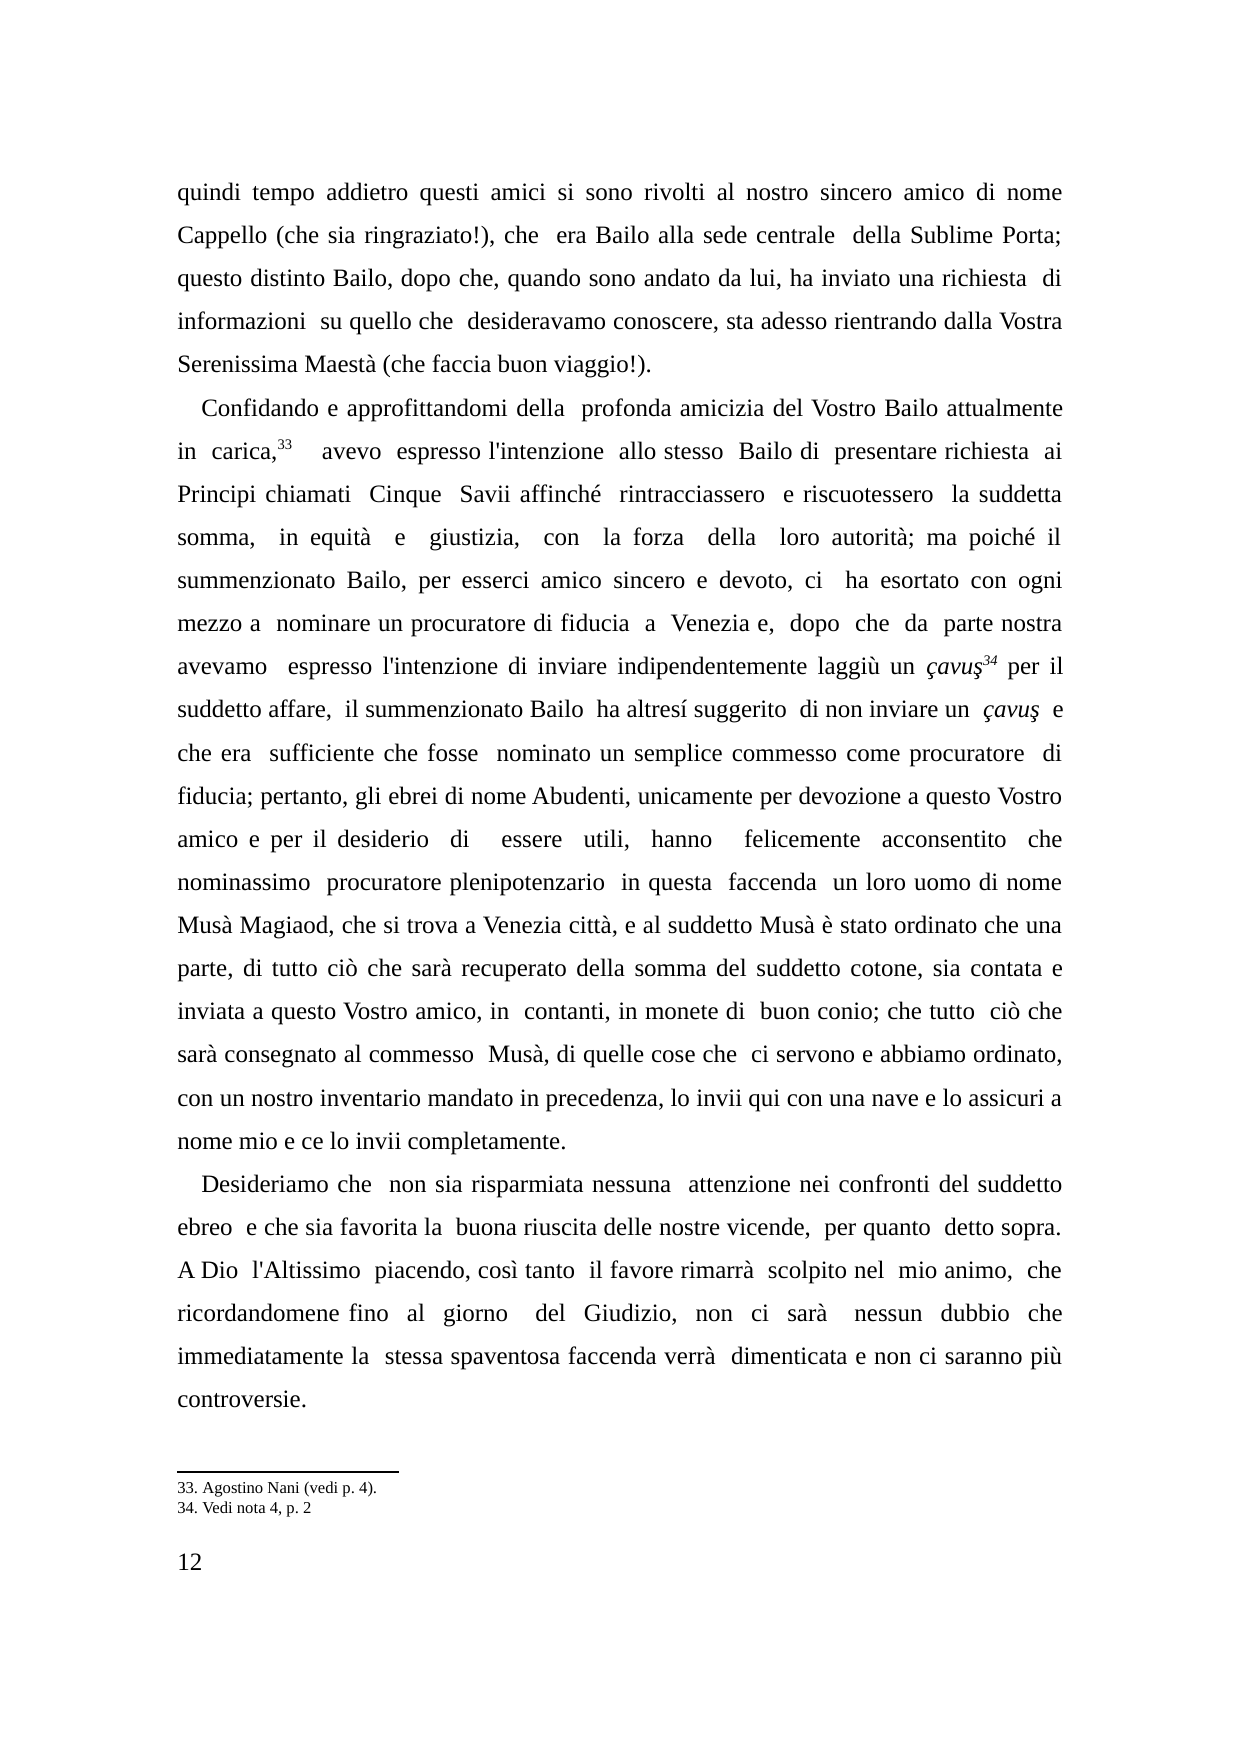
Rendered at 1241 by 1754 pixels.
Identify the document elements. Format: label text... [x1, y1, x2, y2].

text Confidando e approfittandomi della profonda amicizia del Vostro Bailo attualmente in carica, avevo espresso l'intenzione allo stesso Bailo di presentare richiesta ai Principi chiamati Cinque Savii affinché rintracciassero e riscuotessero la suddetta somma, in equità e giustizia, con la forza della loro autorità; ma poiché il summenzionato Bailo, per esserci amico sincero e devoto, ci ha esortato con ogni mezzo a nominare un procuratore di fiducia a Venezia e, dopo che da parte nostra avevamo espresso l'intenzione di inviare indipendentemente laggiù un çavuş per il suddetto affare, il summenzionato Bailo ha altresí suggerito di non inviare un çavuş e che era sufficiente che fosse nominato un semplice commesso come procuratore di fiducia; pertanto, gli ebrei di nome Abudenti, unicamente per devozione a questo Vostro amico e per il desiderio di essere utili, hanno felicemente acconsentito che nominassimo procuratore plenipotenzario in questa faccenda un loro uomo di nome Musà Magiaod, che si trova a Venezia città, e al suddetto Musà è stato ordinato che una parte, di tutto ciò che sarà recuperato della somma del suddetto cotone, sia contata e inviata a questo Vostro amico, in contanti, in monete di buon conio; che tutto ciò che sarà consegnato al commesso Musà, di quelle cose che ci servono e abbiamo ordinato, con un nostro inventario mandato in precedenza, lo invii qui con una nave e lo assicuri a nome mio e ce lo invii completamente. [177, 393, 1063, 1154]
text Desideriamo che non sia risparmiata nessuna attenzione nei confronti del suddetto ebreo e che sia favorita la buona riuscita delle nostre vicende, per quanto detto sopra. A Dio l'Altissimo piacendo, così tanto il favore rimarrà scolpito nel mio animo, che ricordandomene fino al giorno del Giudizio, non ci sarà nessun dubbio che immediatamente la stessa spaventosa faccenda verrà dimenticata e non ci saranno più controversie. [177, 1169, 1063, 1413]
text Vedi nota 4, p. 2 [177, 1497, 1063, 1517]
text Agostino Nani (vedi p. 4). [177, 1478, 1063, 1497]
text quindi tempo addietro questi amici si sono rivolti al nostro sincero amico di nome Cappello (che sia ringraziato!), che era Bailo alla sede centrale della Sublime Porta; questo distinto Bailo, dopo che, quando sono andato da lui, ha inviato una richiesta di informazioni su quello che desideravamo conoscere, sta adesso rientrando dalla Vostra Serenissima Maestà (che faccia buon viaggio!). [177, 177, 1063, 378]
